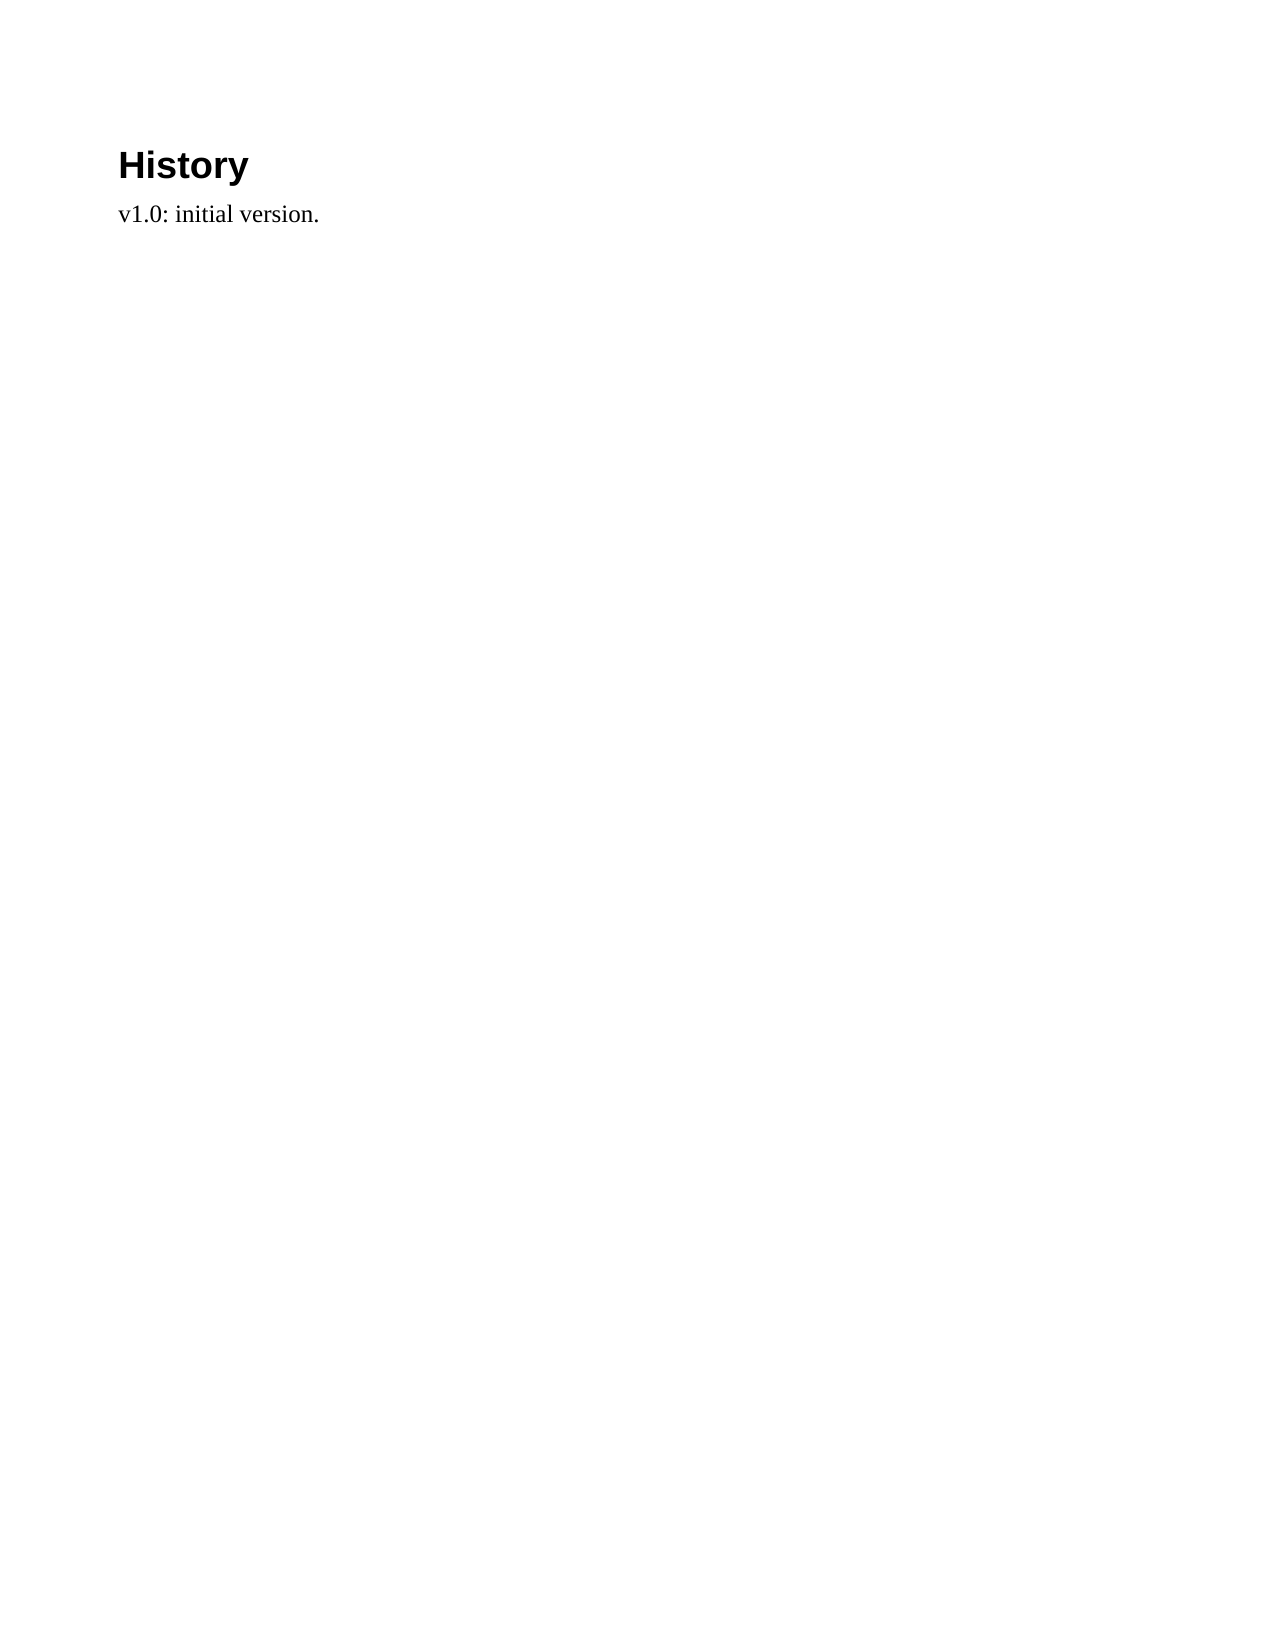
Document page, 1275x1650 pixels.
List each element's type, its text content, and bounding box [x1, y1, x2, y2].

subtitle History [118, 143, 1157, 187]
text v1.0: initial version. [118, 199, 1157, 228]
